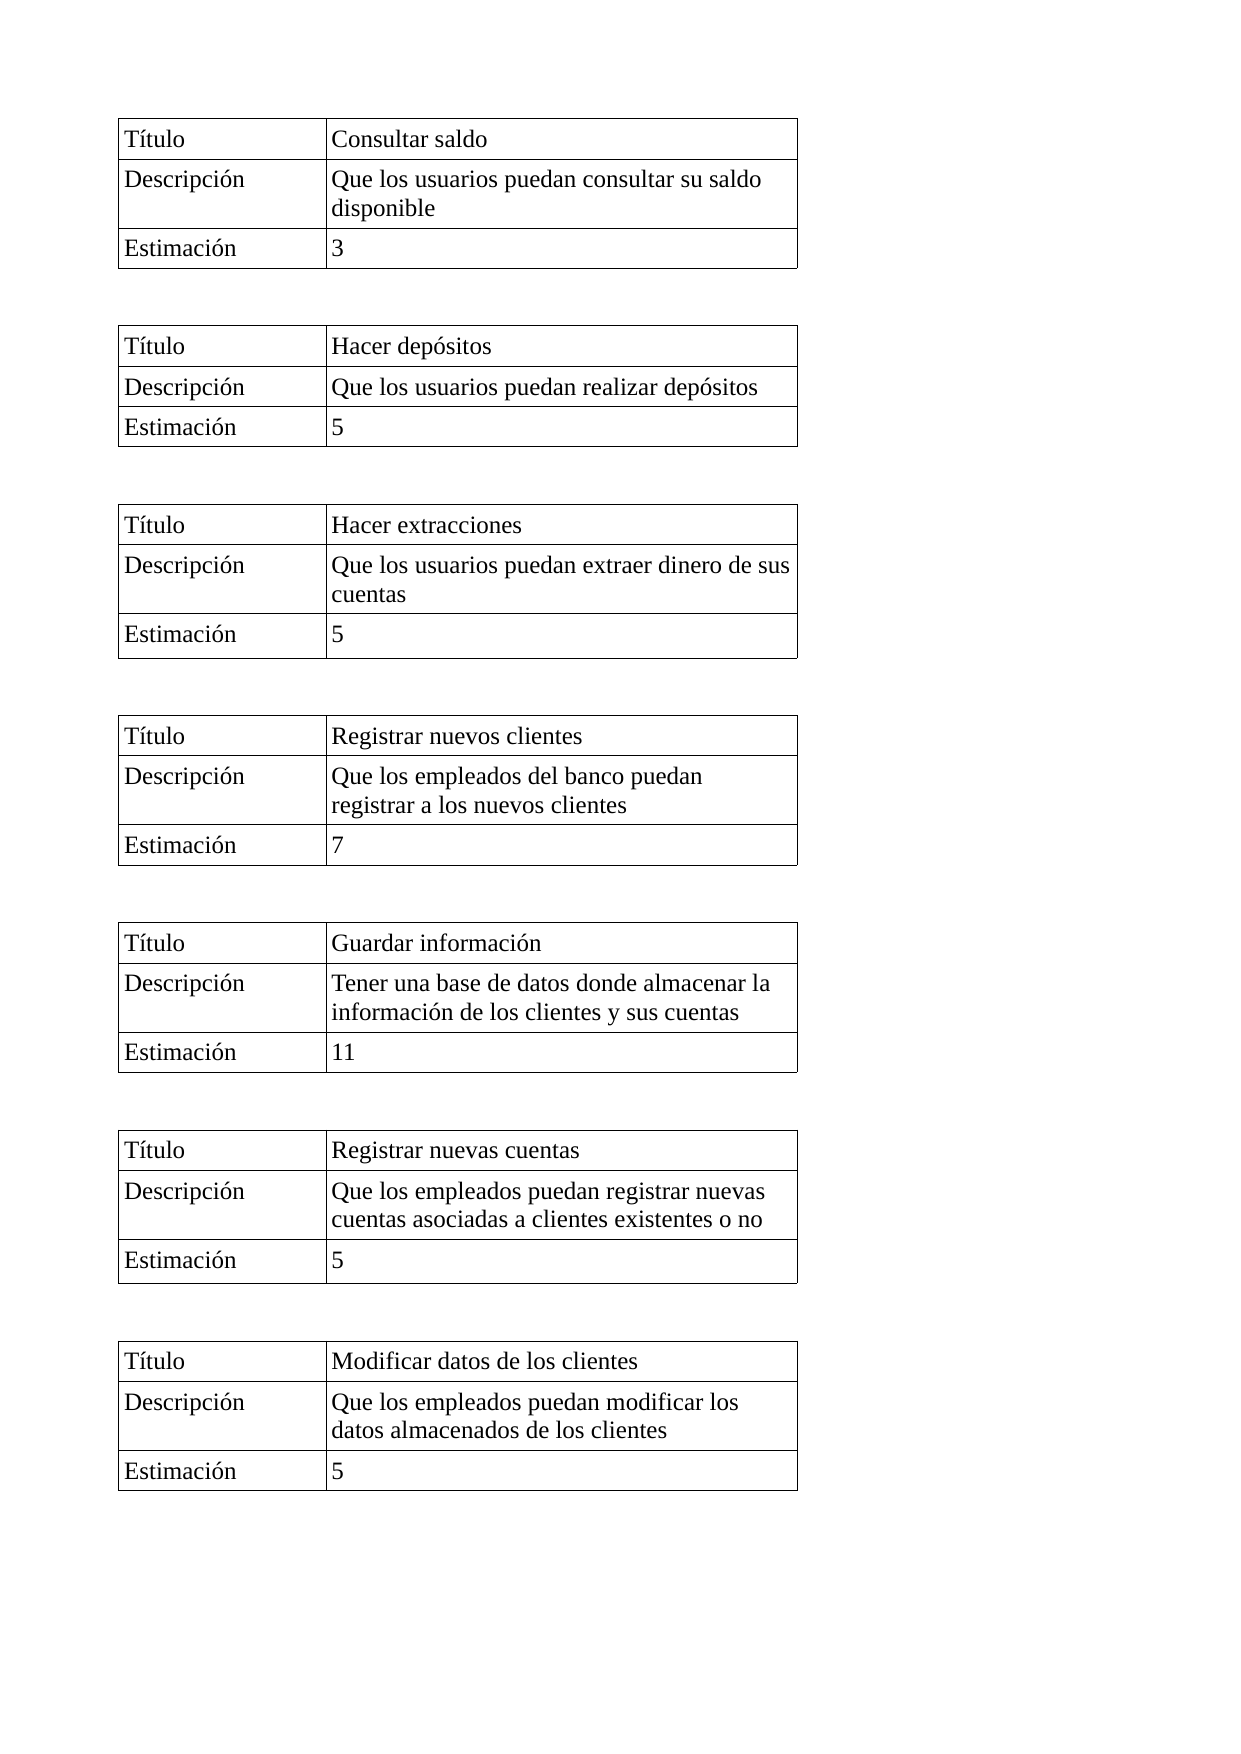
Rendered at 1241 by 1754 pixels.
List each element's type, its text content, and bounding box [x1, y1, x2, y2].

table_cell Que los usuarios puedan extraer dinero de sus cuentas [327, 545, 797, 613]
table_cell Estimación [119, 407, 326, 446]
table_header Consultar saldo [327, 119, 797, 158]
table_header Registrar nuevos clientes [327, 716, 797, 755]
table_header Título [119, 119, 326, 158]
table_header Registrar nuevas cuentas [327, 1131, 797, 1170]
table_cell 5 [327, 1451, 797, 1490]
table_header Título [119, 326, 326, 366]
table_cell 5 [327, 407, 797, 446]
table_header Título [119, 716, 326, 755]
table_header Modificar datos de los clientes [327, 1342, 797, 1381]
table_cell Que los empleados del banco puedan registrar a los nuevos clientes [327, 756, 797, 824]
table_cell Descripción [119, 1382, 326, 1450]
table_cell Que los empleados puedan registrar nuevas cuentas asociadas a clientes existentes o no [327, 1171, 797, 1239]
table_cell Que los usuarios puedan realizar depósitos [327, 367, 797, 406]
table_cell 7 [327, 825, 797, 865]
table_cell Descripción [119, 756, 326, 824]
table_header Título [119, 1342, 326, 1381]
table_header Hacer extracciones [327, 505, 797, 544]
table_cell Que los empleados puedan modificar los datos almacenados de los clientes [327, 1382, 797, 1450]
table_cell Descripción [119, 160, 326, 227]
table_cell Estimación [119, 614, 326, 657]
table_cell 5 [327, 1240, 797, 1283]
table_header Hacer depósitos [327, 326, 797, 366]
table_header Título [119, 1131, 326, 1170]
table_cell Estimación [119, 1240, 326, 1283]
table_cell Descripción [119, 545, 326, 613]
table_cell Estimación [119, 825, 326, 865]
table_cell Descripción [119, 1171, 326, 1239]
table_cell Estimación [119, 1451, 326, 1490]
table_cell Estimación [119, 1033, 326, 1072]
table_cell Descripción [119, 367, 326, 406]
table_header Título [119, 505, 326, 544]
table_cell Tener una base de datos donde almacenar la información de los clientes y sus cuentas [327, 964, 797, 1032]
table_header Título [119, 923, 326, 963]
table_cell 5 [327, 614, 797, 657]
table_header Guardar información [327, 923, 797, 963]
table_cell 3 [327, 229, 797, 268]
table_cell Que los usuarios puedan consultar su saldo disponible [327, 160, 797, 227]
table_cell Estimación [119, 229, 326, 268]
table_cell 11 [327, 1033, 797, 1072]
table_cell Descripción [119, 964, 326, 1032]
